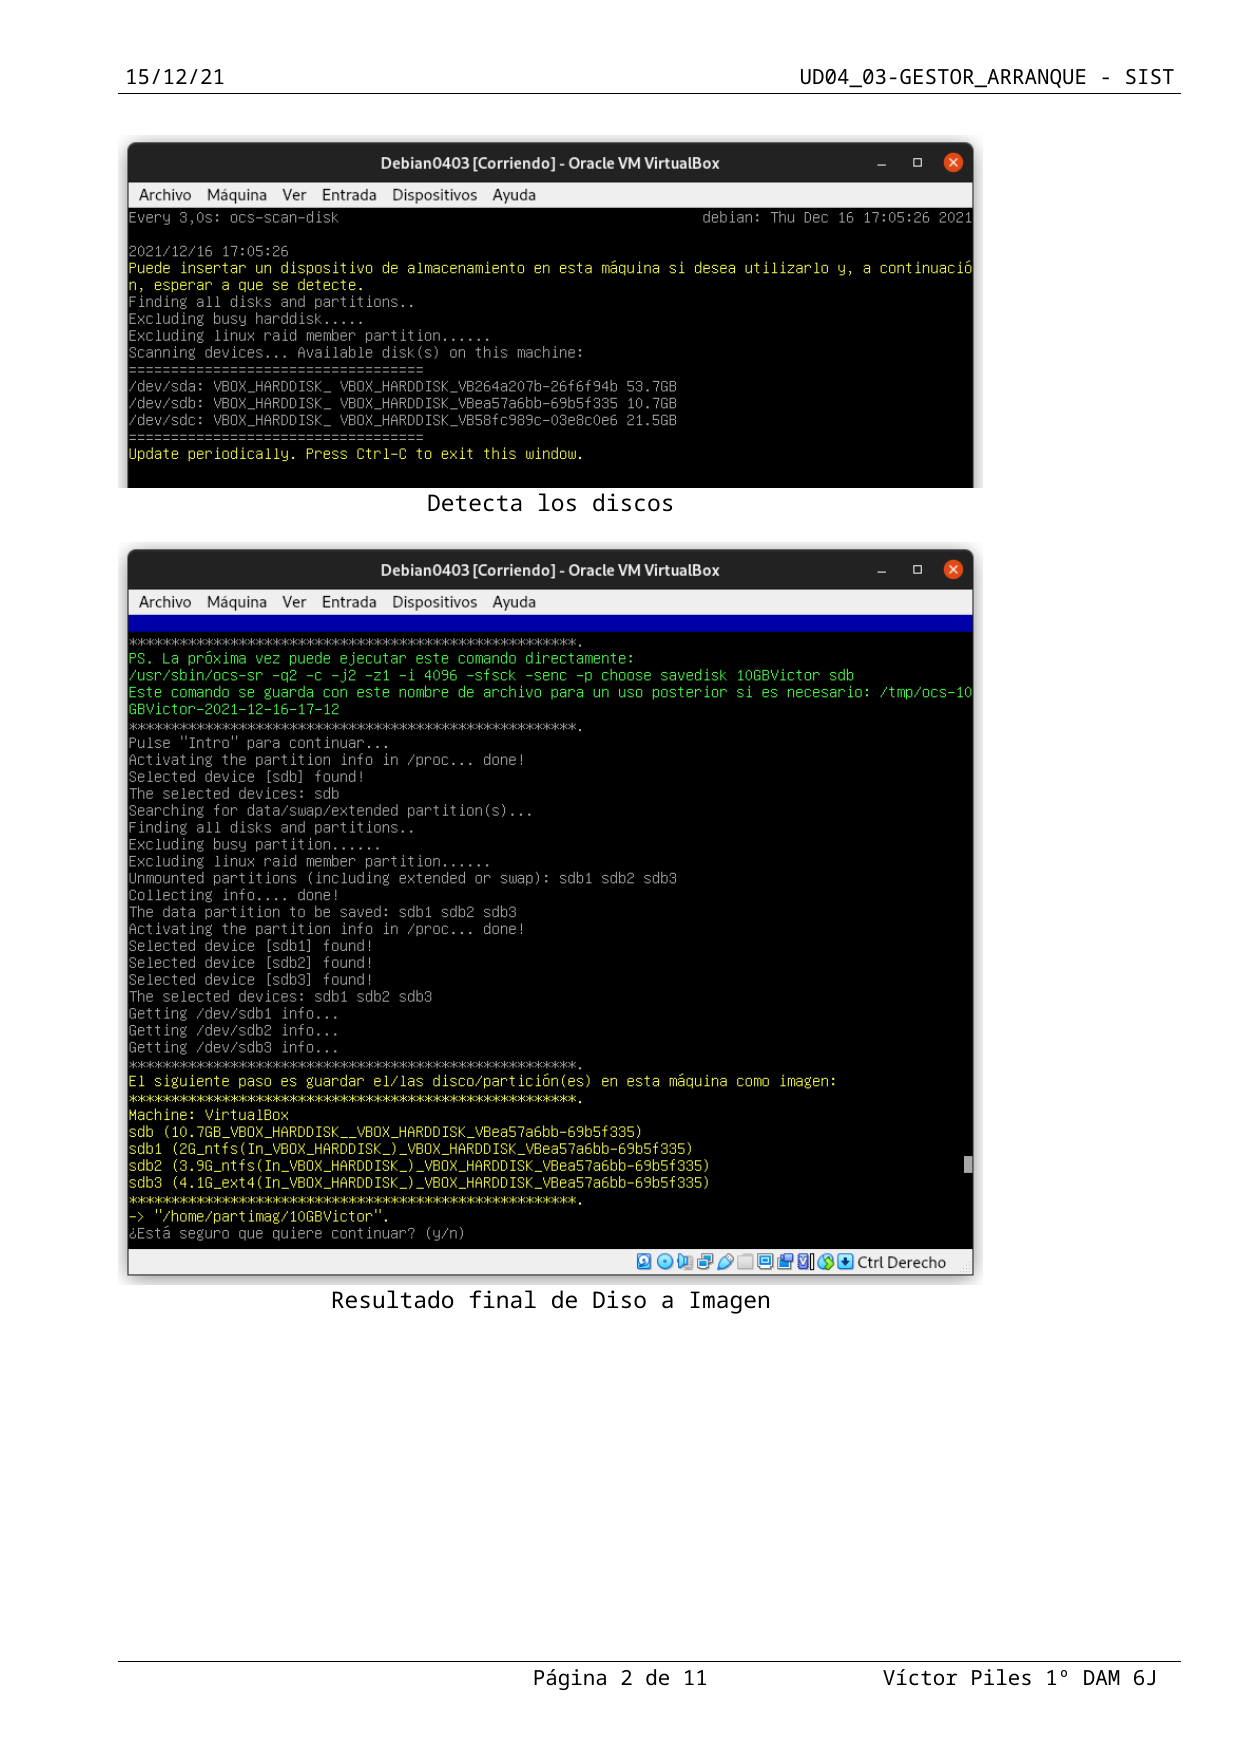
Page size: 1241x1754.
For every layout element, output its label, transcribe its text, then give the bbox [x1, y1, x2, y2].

picture [118, 135, 983, 488]
picture [118, 542, 983, 1285]
text Resultado final de Diso a Imagen [118, 1285, 983, 1315]
text Detecta los discos [118, 488, 983, 518]
